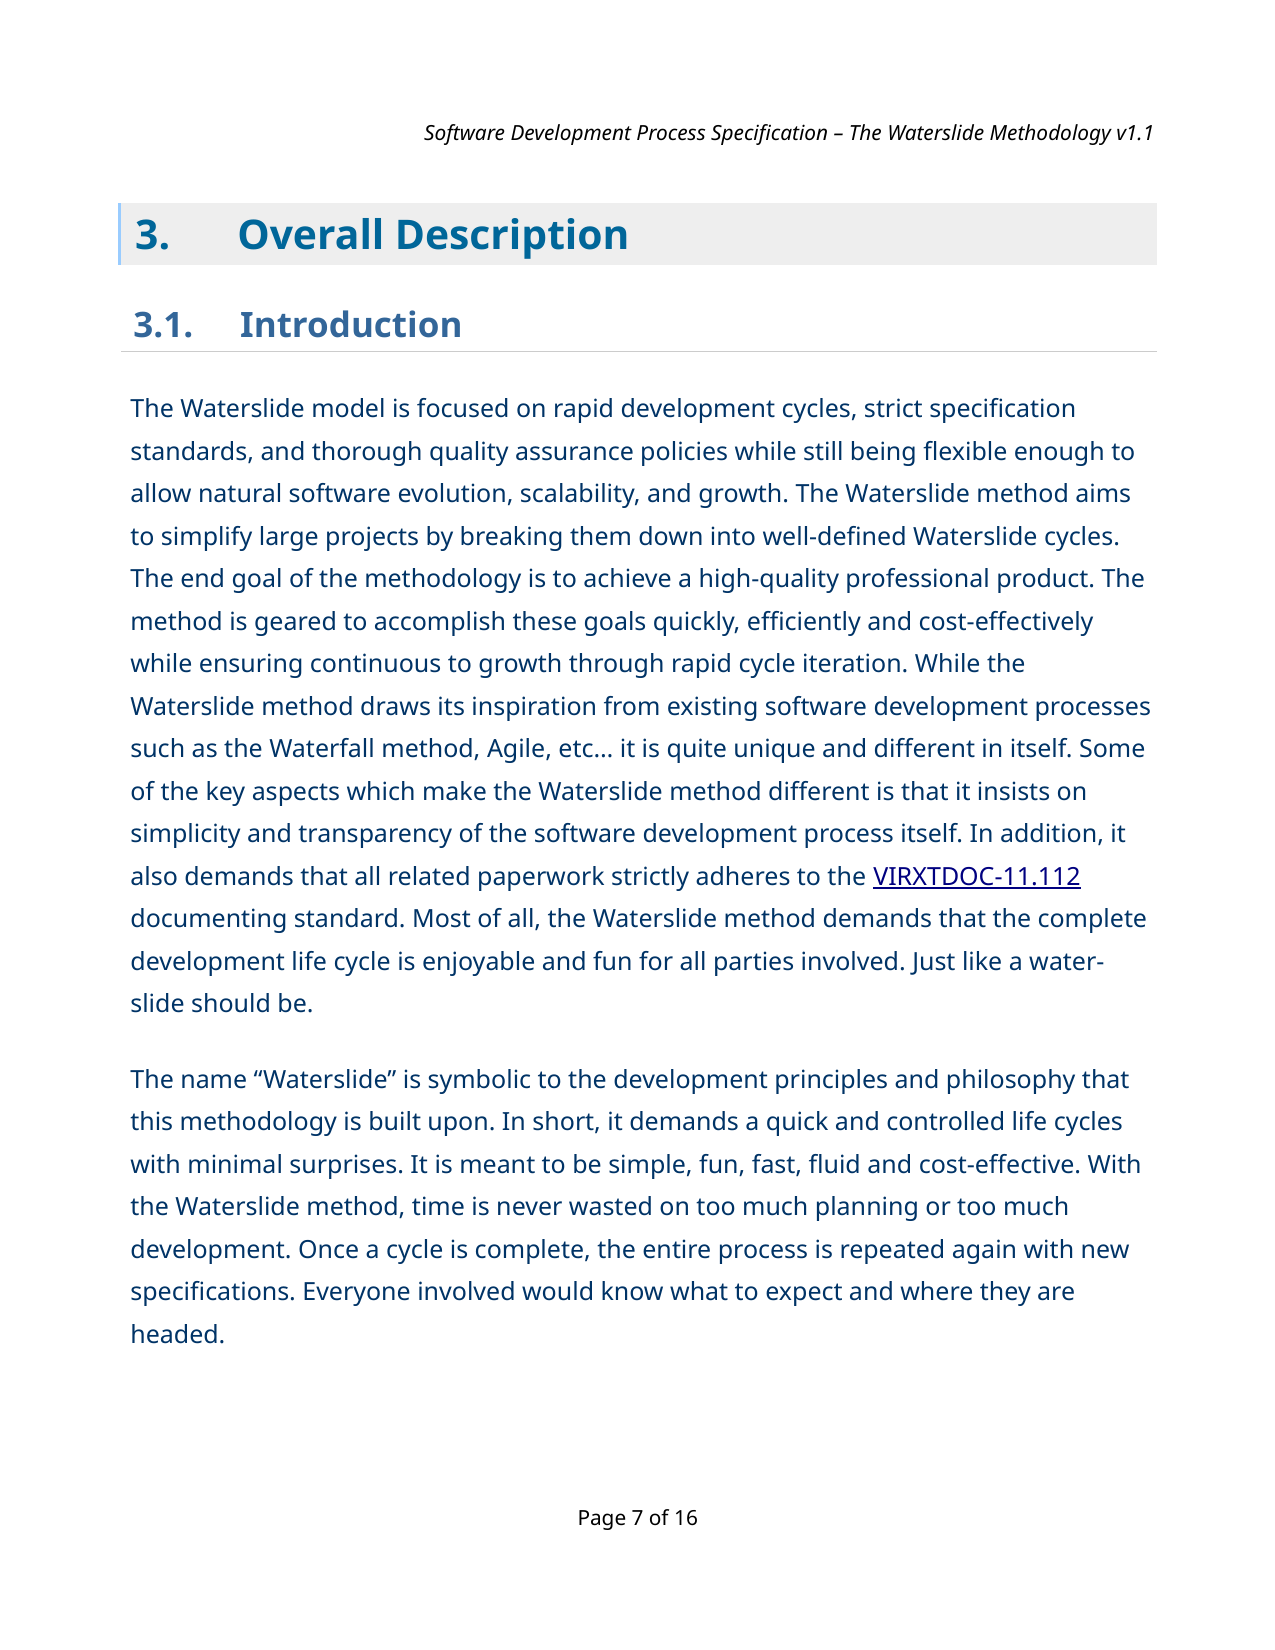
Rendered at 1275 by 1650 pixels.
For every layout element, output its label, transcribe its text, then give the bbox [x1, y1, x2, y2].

subtitle Overall Description [121, 203, 1157, 265]
text The Waterslide model is focused on rapid development cycles, strict specification standards, and thorough quality assurance policies while still being flexible enough to allow natural software evolution, scalability, and growth. The Waterslide method aims to simplify large projects by breaking them down into well-defined Waterslide cycles. The end goal of the methodology is to achieve a high-quality professional product. The method is geared to accomplish these goals quickly, efficiently and cost-effectively while ensuring continuous to growth through rapid cycle iteration. While the Waterslide method draws its inspiration from existing software development processes such as the Waterfall method, Agile, etc… it is quite unique and different in itself. Some of the key aspects which make the Waterslide method different is that it insists on simplicity and transparency of the software development process itself. In addition, it also demands that all related paperwork strictly adheres to the VIRXTDOC-11.112 documenting standard. Most of all, the Waterslide method demands that the complete development life cycle is enjoyable and fun for all parties involved. Just like a water-slide should be. [130, 391, 1157, 1020]
text The name “Waterslide” is symbolic to the development principles and philosophy that this methodology is built upon. In short, it demands a quick and controlled life cycles with minimal surprises. It is meant to be simple, fun, fast, fluid and cost-effective. With the Waterslide method, time is never wasted on too much planning or too much development. Once a cycle is complete, the entire process is repeated again with new specifications. Everyone involved would know what to expect and where they are headed. [130, 1061, 1157, 1350]
subtitle Introduction [121, 297, 1157, 351]
